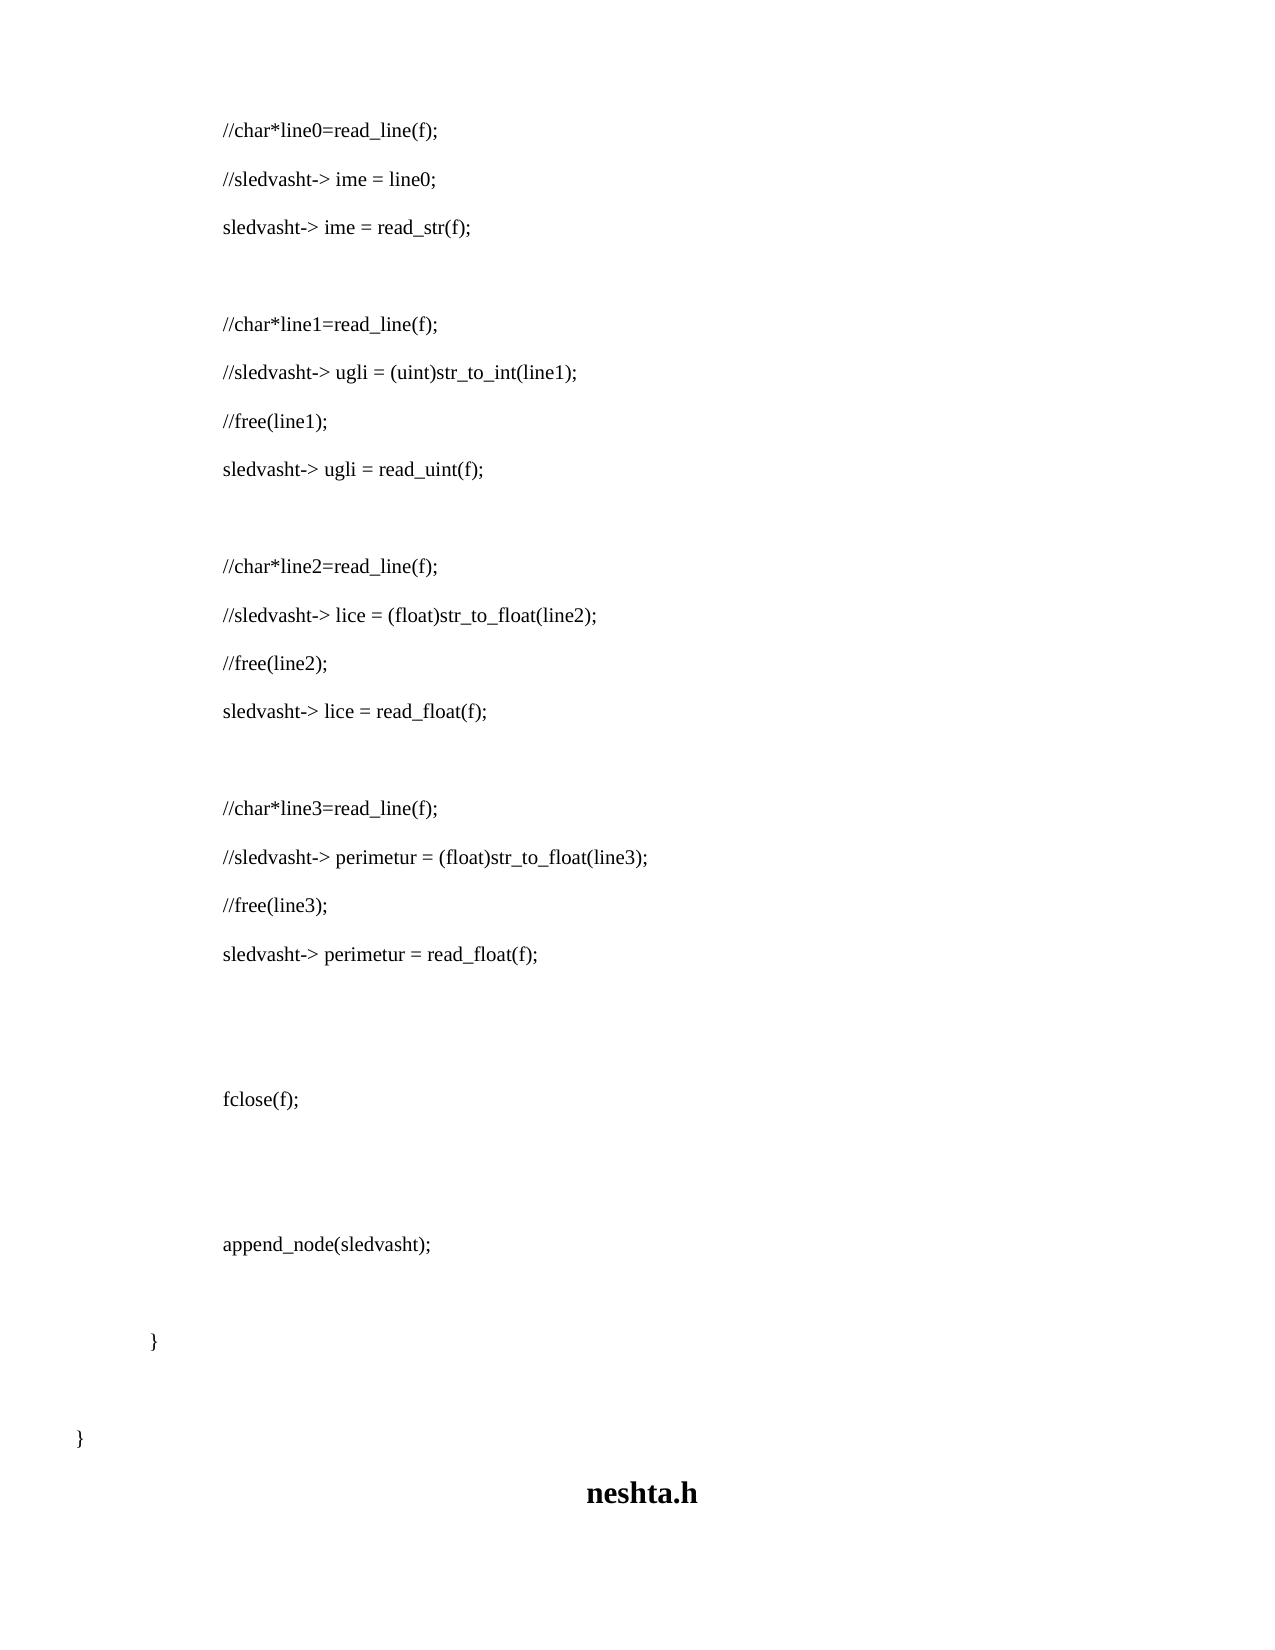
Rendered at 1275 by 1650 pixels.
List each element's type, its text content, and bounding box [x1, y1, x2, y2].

text //sledvasht-> ugli = (uint)str_to_int(line1); [75, 360, 1209, 384]
text //sledvasht-> lice = (float)str_to_float(line2); [75, 602, 1209, 627]
text //char*line0=read_line(f); [75, 118, 1209, 142]
text //free(line3); [75, 893, 1209, 917]
text //char*line2=read_line(f); [75, 554, 1209, 578]
text sledvasht-> lice = read_float(f); [75, 699, 1209, 723]
text //free(line1); [75, 409, 1209, 433]
text append_node(sledvasht); [75, 1232, 1209, 1256]
text sledvasht-> ime = read_str(f); [75, 215, 1209, 239]
text } [75, 1329, 1209, 1353]
text sledvasht-> perimetur = read_float(f); [75, 942, 1209, 966]
text sledvasht-> ugli = read_uint(f); [75, 457, 1209, 481]
text //char*line1=read_line(f); [75, 312, 1209, 336]
text //sledvasht-> perimetur = (float)str_to_float(line3); [75, 845, 1209, 869]
text //sledvasht-> ime = line0; [75, 167, 1209, 191]
text fclose(f); [75, 1087, 1209, 1111]
text //free(line2); [75, 651, 1209, 675]
text //char*line3=read_line(f); [75, 796, 1209, 820]
text neshta.h [75, 1474, 1209, 1510]
text } [75, 1426, 1209, 1450]
